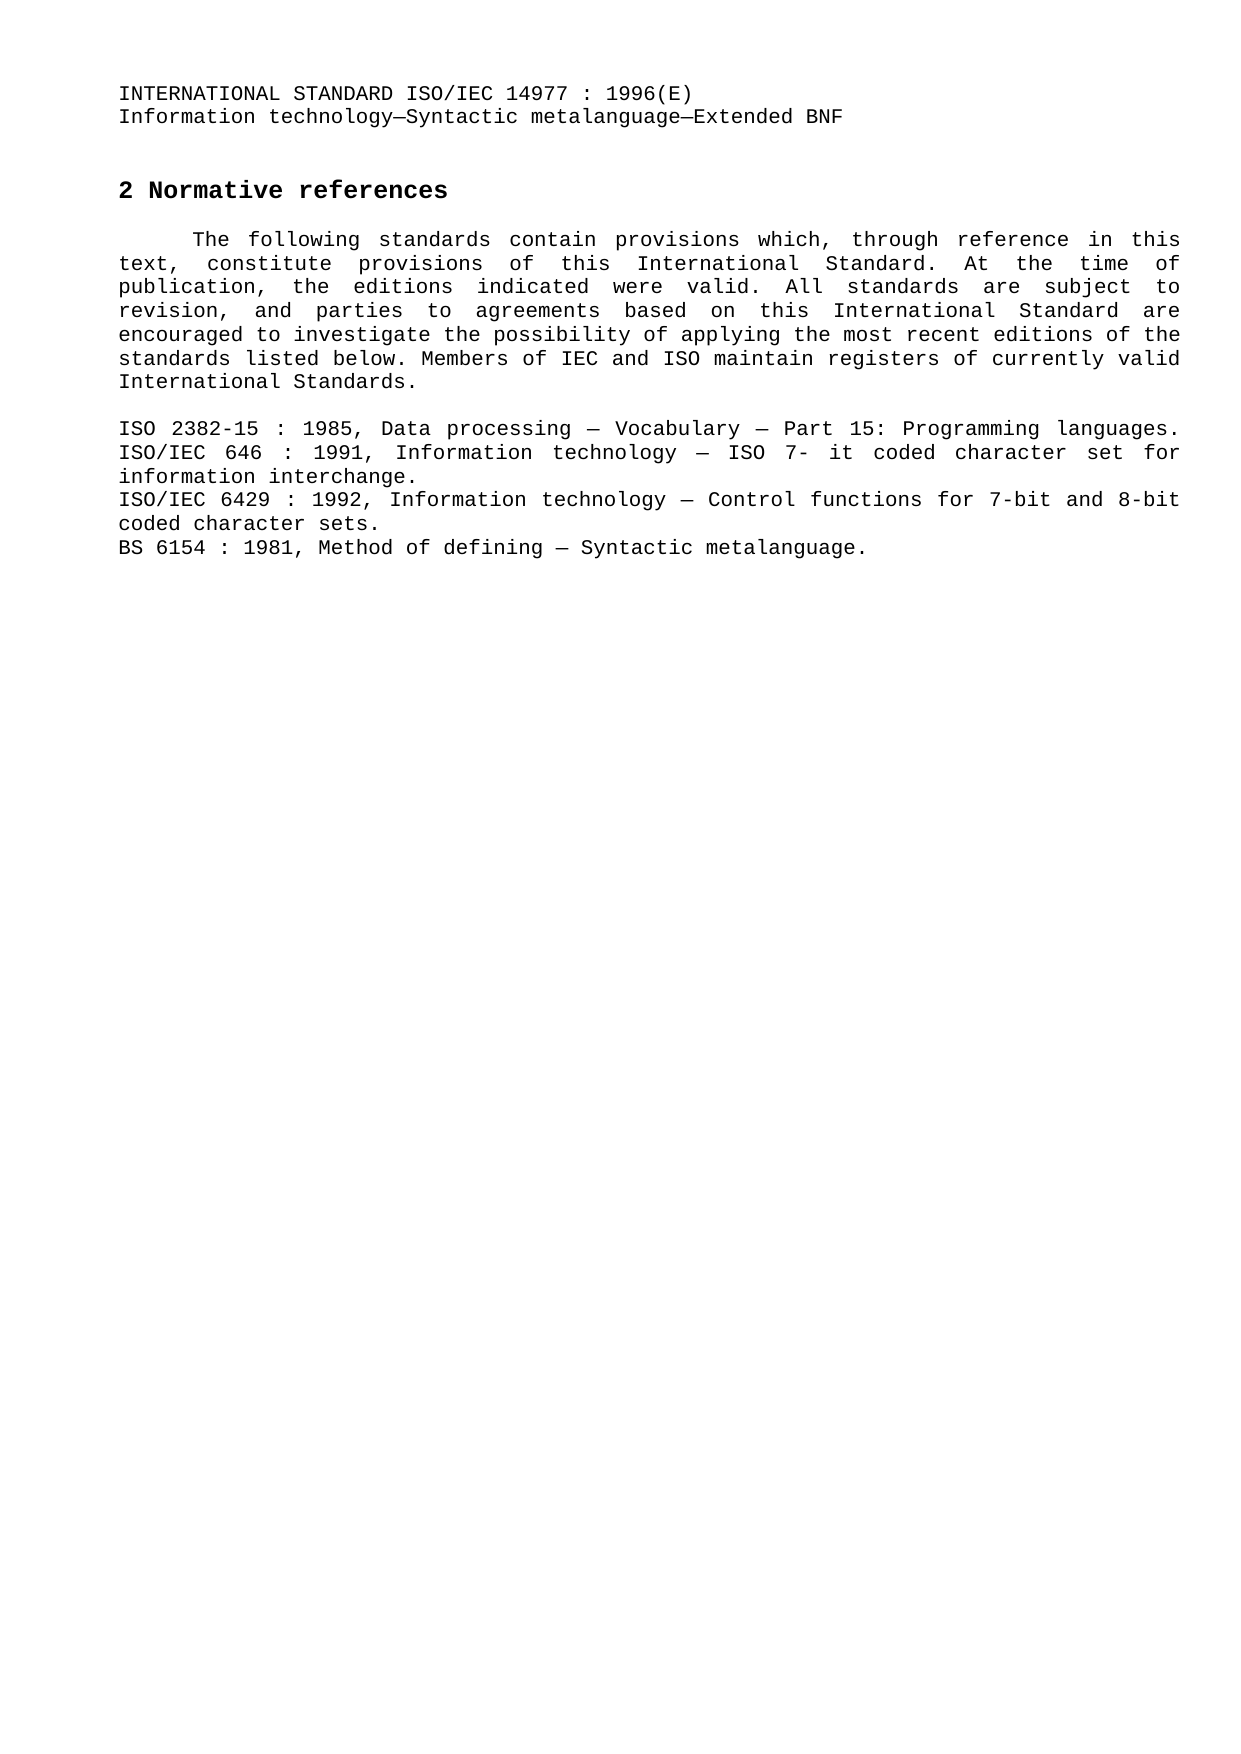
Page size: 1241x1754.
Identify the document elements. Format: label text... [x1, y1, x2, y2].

text The following standards contain provisions which, through reference in this text, constitute provisions of this International Standard. At the time of publication, the editions indicated were valid. All standards are subject to revision, and parties to agreements based on this International Standard are encouraged to investigate the possibility of applying the most recent editions of the standards listed below. Members of IEC and ISO maintain registers of currently valid International Standards. [118, 229, 1181, 395]
text INTERNATIONAL STANDARD ISO/IEC 14977 : 1996(E) [118, 83, 1181, 106]
text 2 Normative references [118, 177, 1181, 206]
text BS 6154 : 1981, Method of defining — Syntactic metalanguage. [118, 537, 1181, 560]
text ISO 2382-15 : 1985, Data processing — Vocabulary — Part 15: Programming languages. ISO/IEC 646 : 1991, Information technology — ISO 7- it coded character set for information interchange. [118, 418, 1181, 489]
text Information technology—Syntactic metalanguage—Extended BNF [118, 106, 1181, 130]
text ISO/IEC 6429 : 1992, Information technology — Control functions for 7-bit and 8-bit coded character sets. [118, 489, 1181, 537]
